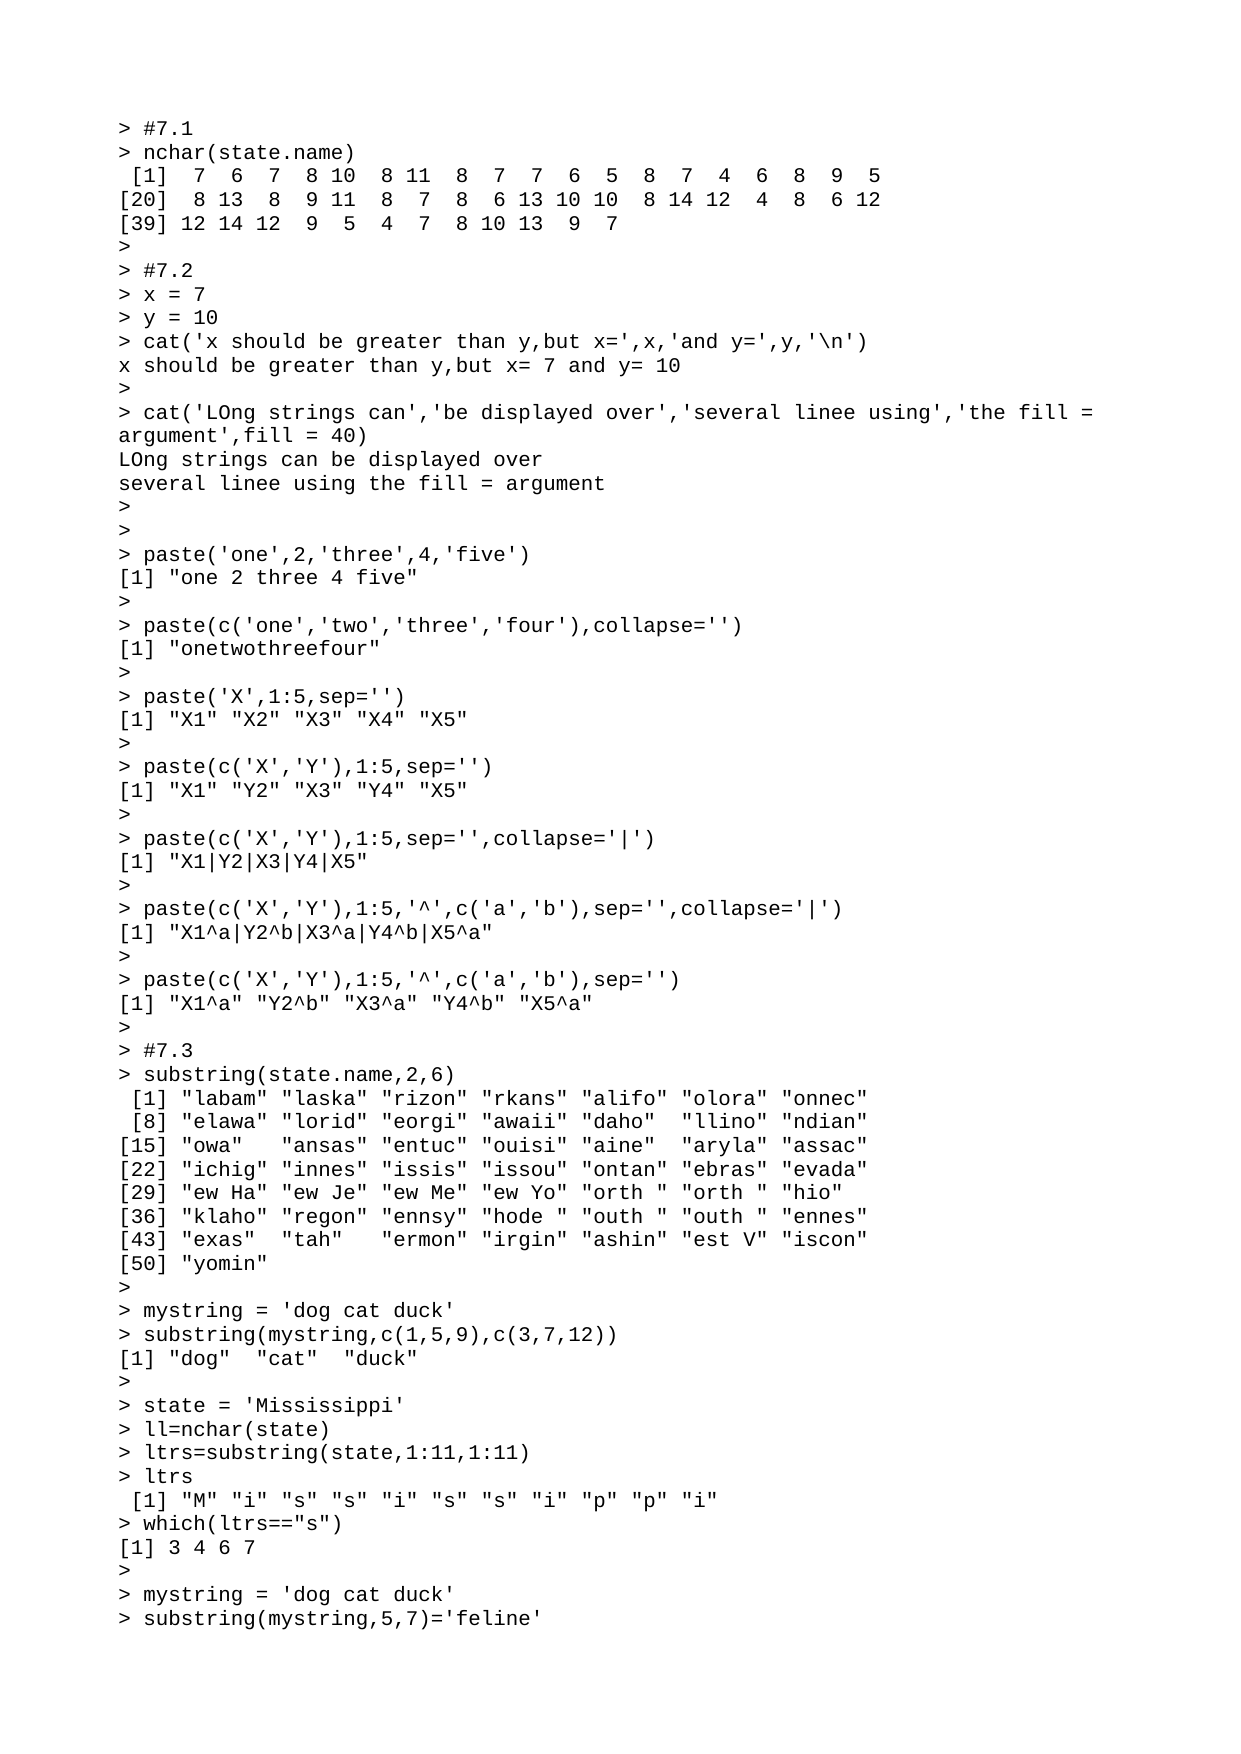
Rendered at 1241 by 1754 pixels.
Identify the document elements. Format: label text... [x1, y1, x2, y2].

text [1] "M" "i" "s" "s" "i" "s" "s" "i" "p" "p" "i" [118, 1489, 1122, 1513]
text > #7.3 [118, 1040, 1122, 1064]
text > mystring = 'dog cat duck' [118, 1300, 1122, 1324]
text [1] "labam" "laska" "rizon" "rkans" "alifo" "olora" "onnec" [118, 1088, 1122, 1111]
text > nchar(state.name) [118, 142, 1122, 165]
text [1] "X1|Y2|X3|Y4|X5" [118, 851, 1122, 875]
text > paste('X',1:5,sep='') [118, 686, 1122, 709]
text > [118, 378, 1122, 402]
text > cat('x should be greater than y,but x=',x,'and y=',y,'\n') [118, 331, 1122, 354]
text > [118, 1017, 1122, 1040]
text > [118, 804, 1122, 827]
text > paste(c('X','Y'),1:5,sep='',collapse='|') [118, 827, 1122, 851]
text > substring(state.name,2,6) [118, 1064, 1122, 1088]
text > [118, 496, 1122, 520]
text > [118, 875, 1122, 898]
text > #7.1 [118, 118, 1122, 142]
text > [118, 1371, 1122, 1395]
text LOng strings can be displayed over [118, 449, 1122, 473]
text > [118, 733, 1122, 757]
text [1] 3 4 6 7 [118, 1537, 1122, 1561]
text [1] 7 6 7 8 10 8 11 8 7 7 6 5 8 7 4 6 8 9 5 [118, 165, 1122, 189]
text > ll=nchar(state) [118, 1419, 1122, 1442]
text > ltrs [118, 1466, 1122, 1489]
text > [118, 662, 1122, 686]
text x should be greater than y,but x= 7 and y= 10 [118, 354, 1122, 378]
text > paste(c('X','Y'),1:5,'^',c('a','b'),sep='',collapse='|') [118, 898, 1122, 922]
text [36] "klaho" "regon" "ennsy" "hode " "outh " "outh " "ennes" [118, 1206, 1122, 1229]
text [1] "X1^a|Y2^b|X3^a|Y4^b|X5^a" [118, 922, 1122, 946]
text > ltrs=substring(state,1:11,1:11) [118, 1442, 1122, 1466]
text > cat('LOng strings can','be displayed over','several linee using','the fill = argument',fill = 40) [118, 402, 1122, 449]
text [1] "X1" "Y2" "X3" "Y4" "X5" [118, 780, 1122, 804]
text [1] "dog" "cat" "duck" [118, 1348, 1122, 1371]
text > substring(mystring,c(1,5,9),c(3,7,12)) [118, 1324, 1122, 1348]
text > substring(mystring,5,7)='feline' [118, 1608, 1122, 1631]
text > state = 'Mississippi' [118, 1395, 1122, 1419]
text [29] "ew Ha" "ew Je" "ew Me" "ew Yo" "orth " "orth " "hio" [118, 1182, 1122, 1206]
text > [118, 946, 1122, 969]
text [43] "exas" "tah" "ermon" "irgin" "ashin" "est V" "iscon" [118, 1229, 1122, 1253]
text > [118, 591, 1122, 615]
text > paste(c('one','two','three','four'),collapse='') [118, 615, 1122, 638]
text > [118, 1277, 1122, 1300]
text > [118, 236, 1122, 260]
text > paste(c('X','Y'),1:5,'^',c('a','b'),sep='') [118, 969, 1122, 993]
text > y = 10 [118, 307, 1122, 331]
text [20] 8 13 8 9 11 8 7 8 6 13 10 10 8 14 12 4 8 6 12 [118, 189, 1122, 213]
text [1] "X1" "X2" "X3" "X4" "X5" [118, 709, 1122, 733]
text > [118, 520, 1122, 544]
text [50] "yomin" [118, 1253, 1122, 1277]
text > paste('one',2,'three',4,'five') [118, 544, 1122, 567]
text [39] 12 14 12 9 5 4 7 8 10 13 9 7 [118, 213, 1122, 236]
text > mystring = 'dog cat duck' [118, 1584, 1122, 1608]
text [1] "onetwothreefour" [118, 638, 1122, 662]
text [1] "one 2 three 4 five" [118, 567, 1122, 591]
text > which(ltrs=="s") [118, 1513, 1122, 1537]
text [8] "elawa" "lorid" "eorgi" "awaii" "daho" "llino" "ndian" [118, 1111, 1122, 1135]
text [15] "owa" "ansas" "entuc" "ouisi" "aine" "aryla" "assac" [118, 1135, 1122, 1158]
text > [118, 1561, 1122, 1584]
text [22] "ichig" "innes" "issis" "issou" "ontan" "ebras" "evada" [118, 1158, 1122, 1182]
text > x = 7 [118, 284, 1122, 307]
text [1] "X1^a" "Y2^b" "X3^a" "Y4^b" "X5^a" [118, 993, 1122, 1017]
text > paste(c('X','Y'),1:5,sep='') [118, 757, 1122, 780]
text > #7.2 [118, 260, 1122, 284]
text several linee using the fill = argument [118, 473, 1122, 496]
